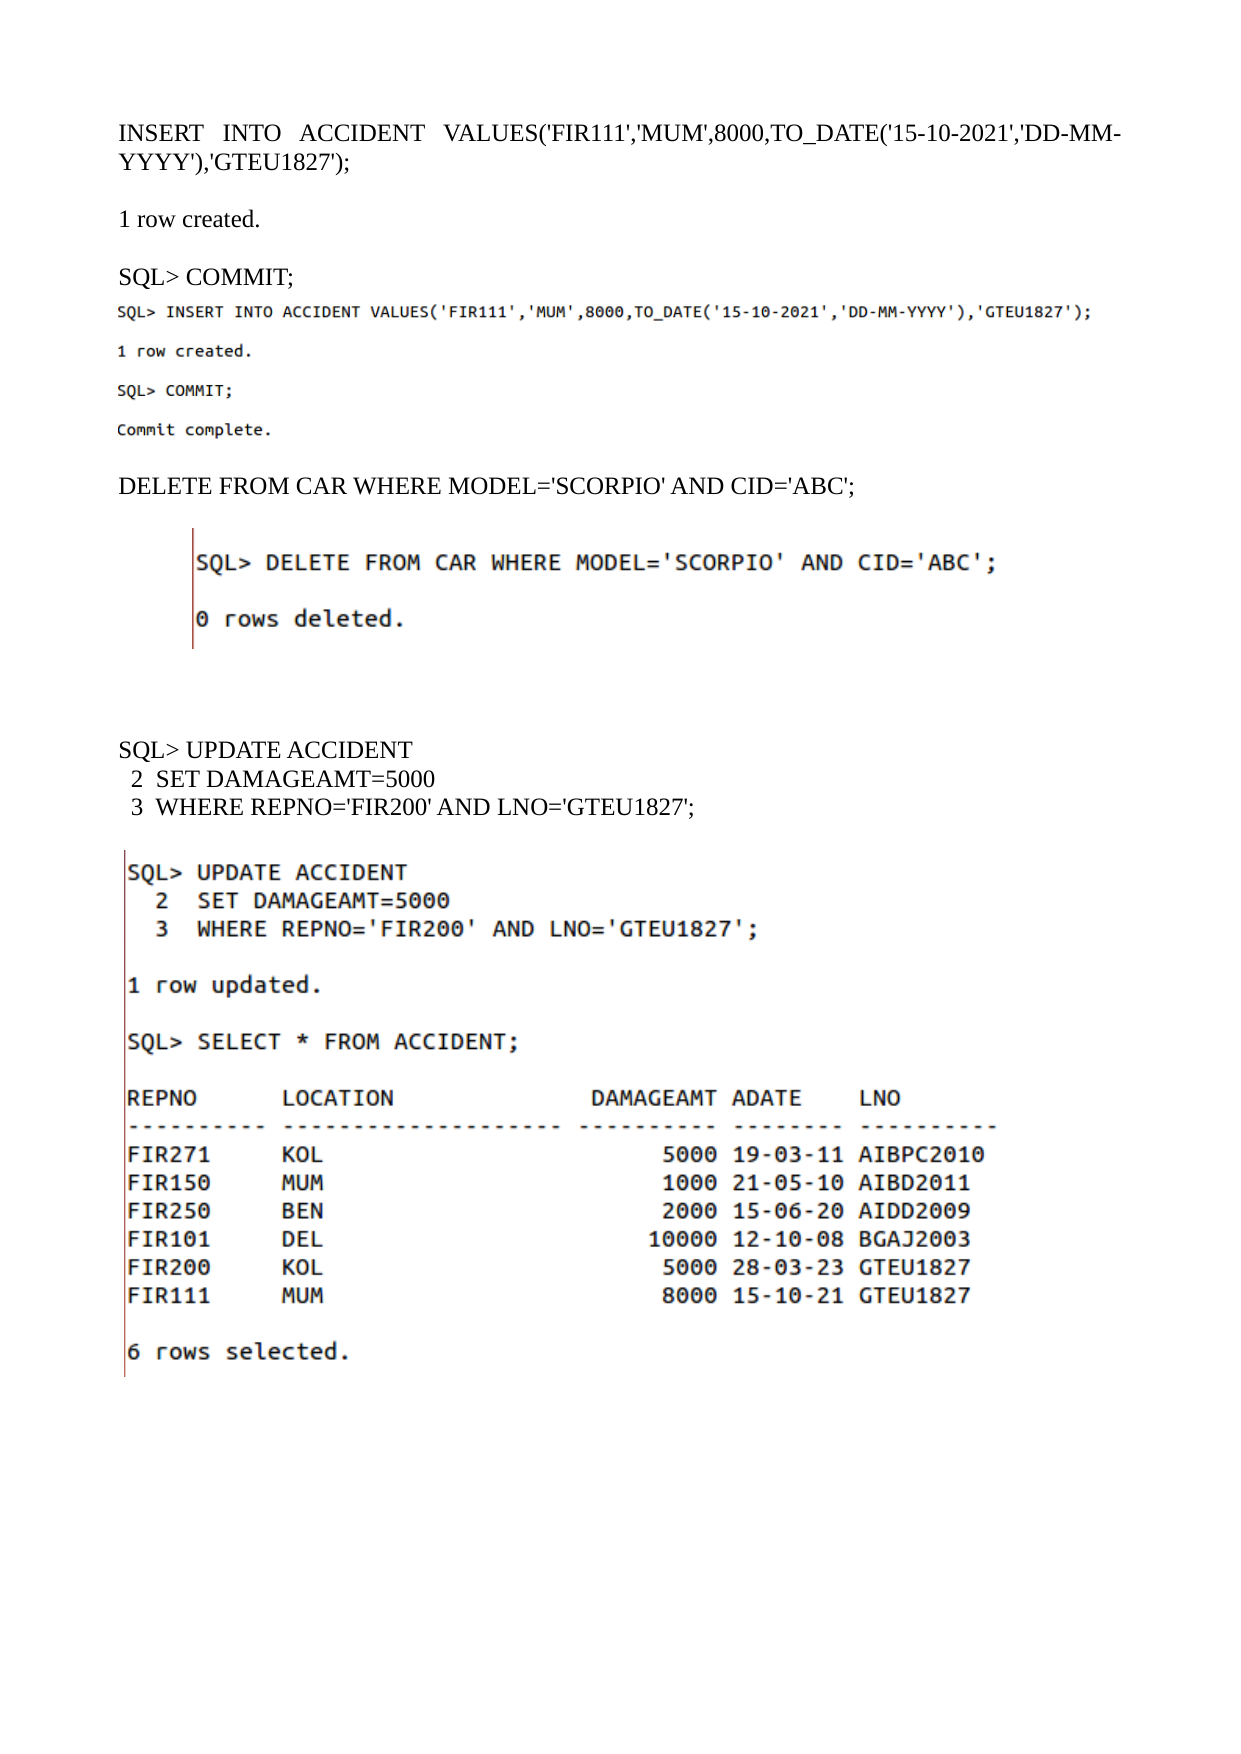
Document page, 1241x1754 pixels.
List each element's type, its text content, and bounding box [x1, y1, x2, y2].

picture [124, 850, 1117, 1377]
text SQL> UPDATE ACCIDENT [118, 735, 1122, 764]
text DELETE FROM CAR WHERE MODEL='SCORPIO' AND CID='ABC'; [118, 471, 1122, 500]
text INSERT INTO ACCIDENT VALUES('FIR111','MUM',8000,TO_DATE('15-10-2021','DD-MM-YYYY'),'GTEU1827'); [118, 118, 1122, 176]
text 2 SET DAMAGEAMT=5000 [118, 764, 1122, 792]
text 1 row created. [118, 204, 1122, 233]
picture [118, 290, 1123, 443]
text SQL> COMMIT; [118, 262, 1122, 290]
picture [192, 528, 1049, 649]
text 3 WHERE REPNO='FIR200' AND LNO='GTEU1827'; [118, 792, 1122, 821]
